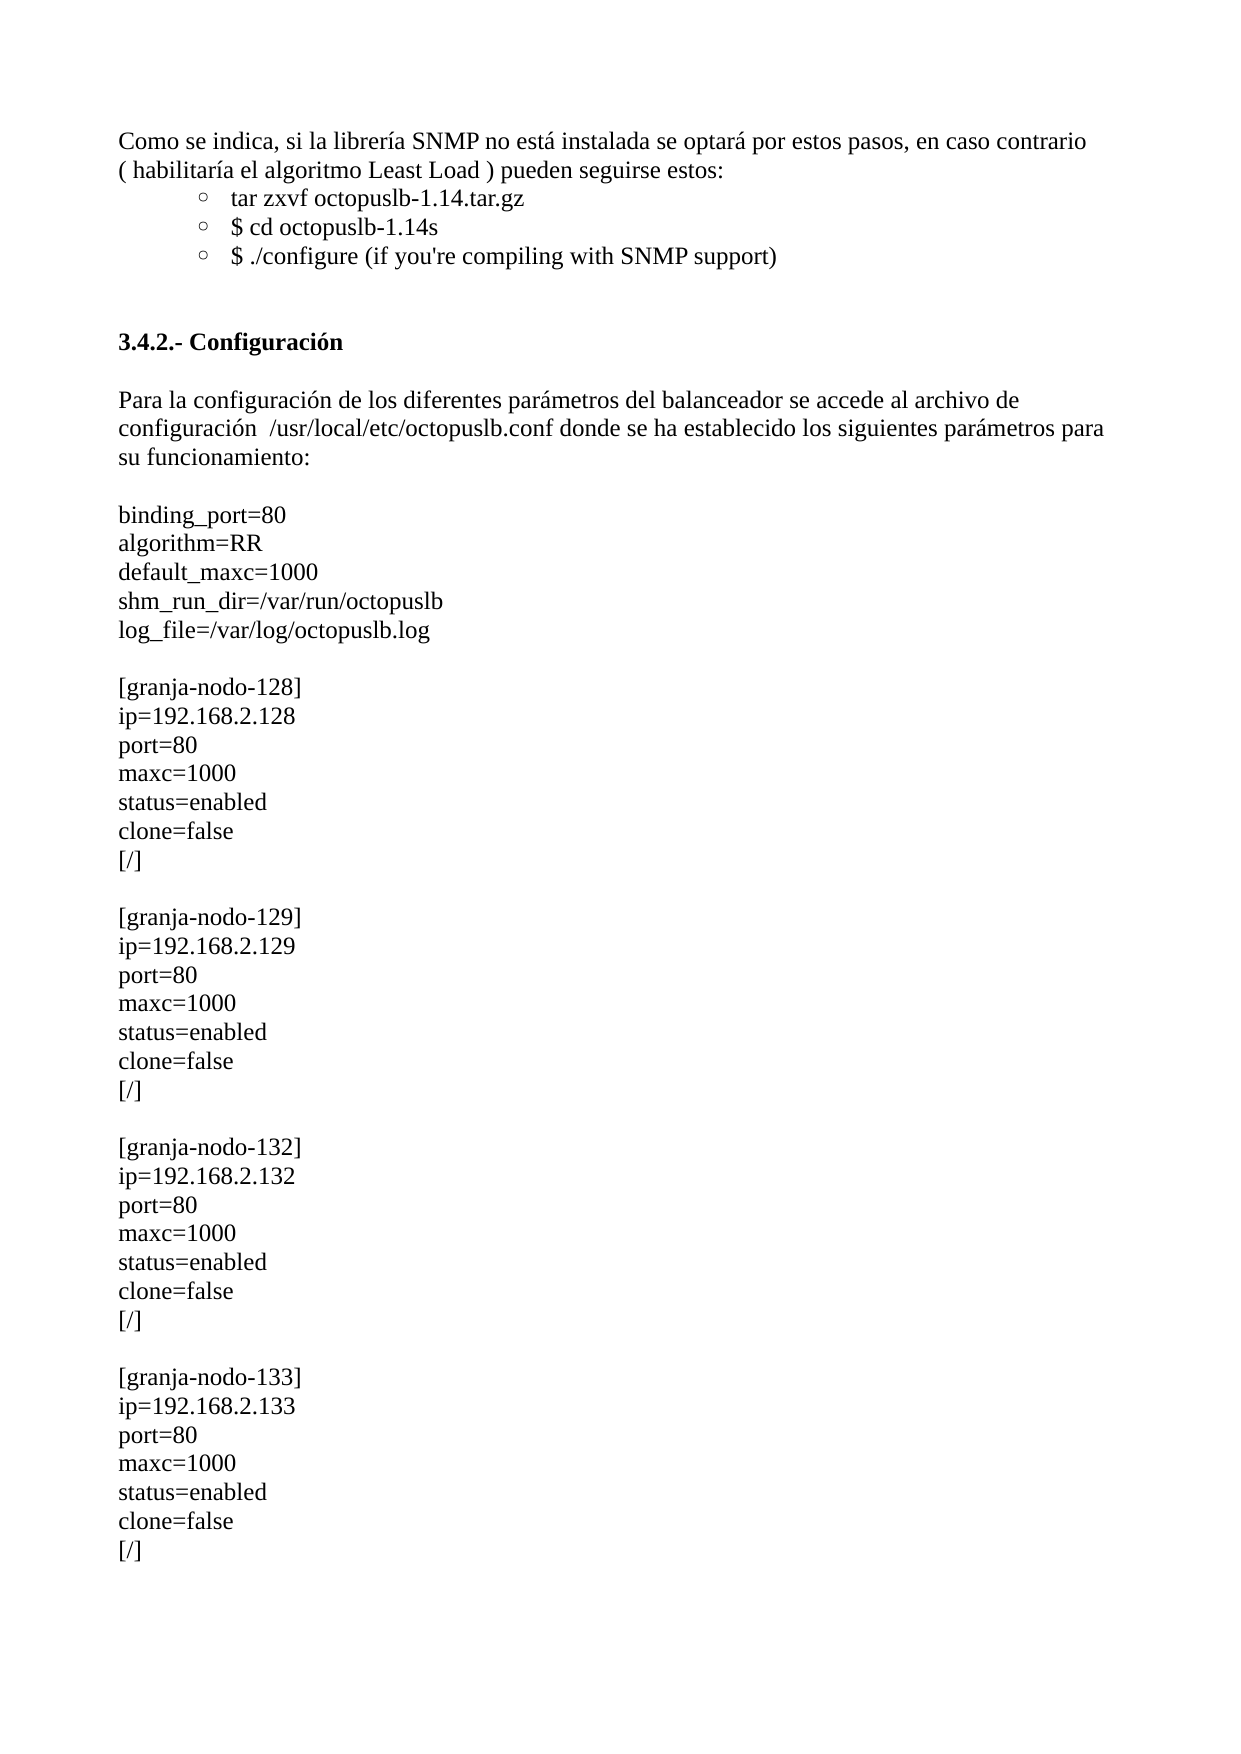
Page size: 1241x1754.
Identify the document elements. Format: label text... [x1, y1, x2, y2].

text port=80 [118, 730, 1122, 758]
text ip=192.168.2.133 [118, 1391, 1122, 1420]
text binding_port=80 [118, 500, 1122, 528]
text [/] [118, 845, 1122, 873]
text port=80 [118, 960, 1122, 988]
list $ ./configure (if you're compiling with SNMP support) [193, 241, 1122, 270]
text port=80 [118, 1420, 1122, 1448]
text algorithm=RR [118, 528, 1122, 557]
text clone=false [118, 1046, 1122, 1075]
text status=enabled [118, 1247, 1122, 1276]
text default_maxc=1000 [118, 557, 1122, 586]
text log_file=/var/log/octopuslb.log [118, 615, 1122, 643]
text ip=192.168.2.132 [118, 1161, 1122, 1190]
text [granja-nodo-132] [118, 1132, 1122, 1161]
text maxc=1000 [118, 988, 1122, 1017]
text [granja-nodo-128] [118, 672, 1122, 701]
text [/] [118, 1535, 1122, 1563]
text port=80 [118, 1190, 1122, 1218]
text [/] [118, 1075, 1122, 1103]
text clone=false [118, 1276, 1122, 1305]
text [/] [118, 1305, 1122, 1333]
text [granja-nodo-129] [118, 902, 1122, 931]
list $ cd octopuslb-1.14s [193, 212, 1122, 241]
text shm_run_dir=/var/run/octopuslb [118, 586, 1122, 615]
text status=enabled [118, 1477, 1122, 1506]
text 3.4.2.- Configuración [118, 327, 1122, 356]
text Como se indica, si la librería SNMP no está instalada se optará por estos pasos, en caso contrario ( habilitaría el algoritmo Least Load ) pueden seguirse estos: [118, 126, 1122, 183]
text Para la configuración de los diferentes parámetros del balanceador se accede al archivo de configuración /usr/local/etc/octopuslb.conf donde se ha establecido los siguientes parámetros para su funcionamiento: [118, 385, 1122, 471]
list tar zxvf octopuslb-1.14.tar.gz [193, 183, 1122, 212]
text clone=false [118, 1506, 1122, 1535]
text maxc=1000 [118, 1218, 1122, 1247]
text maxc=1000 [118, 1448, 1122, 1477]
text status=enabled [118, 1017, 1122, 1046]
text ip=192.168.2.128 [118, 701, 1122, 730]
text [granja-nodo-133] [118, 1362, 1122, 1391]
text status=enabled [118, 787, 1122, 816]
text clone=false [118, 816, 1122, 845]
text maxc=1000 [118, 758, 1122, 787]
text ip=192.168.2.129 [118, 931, 1122, 960]
